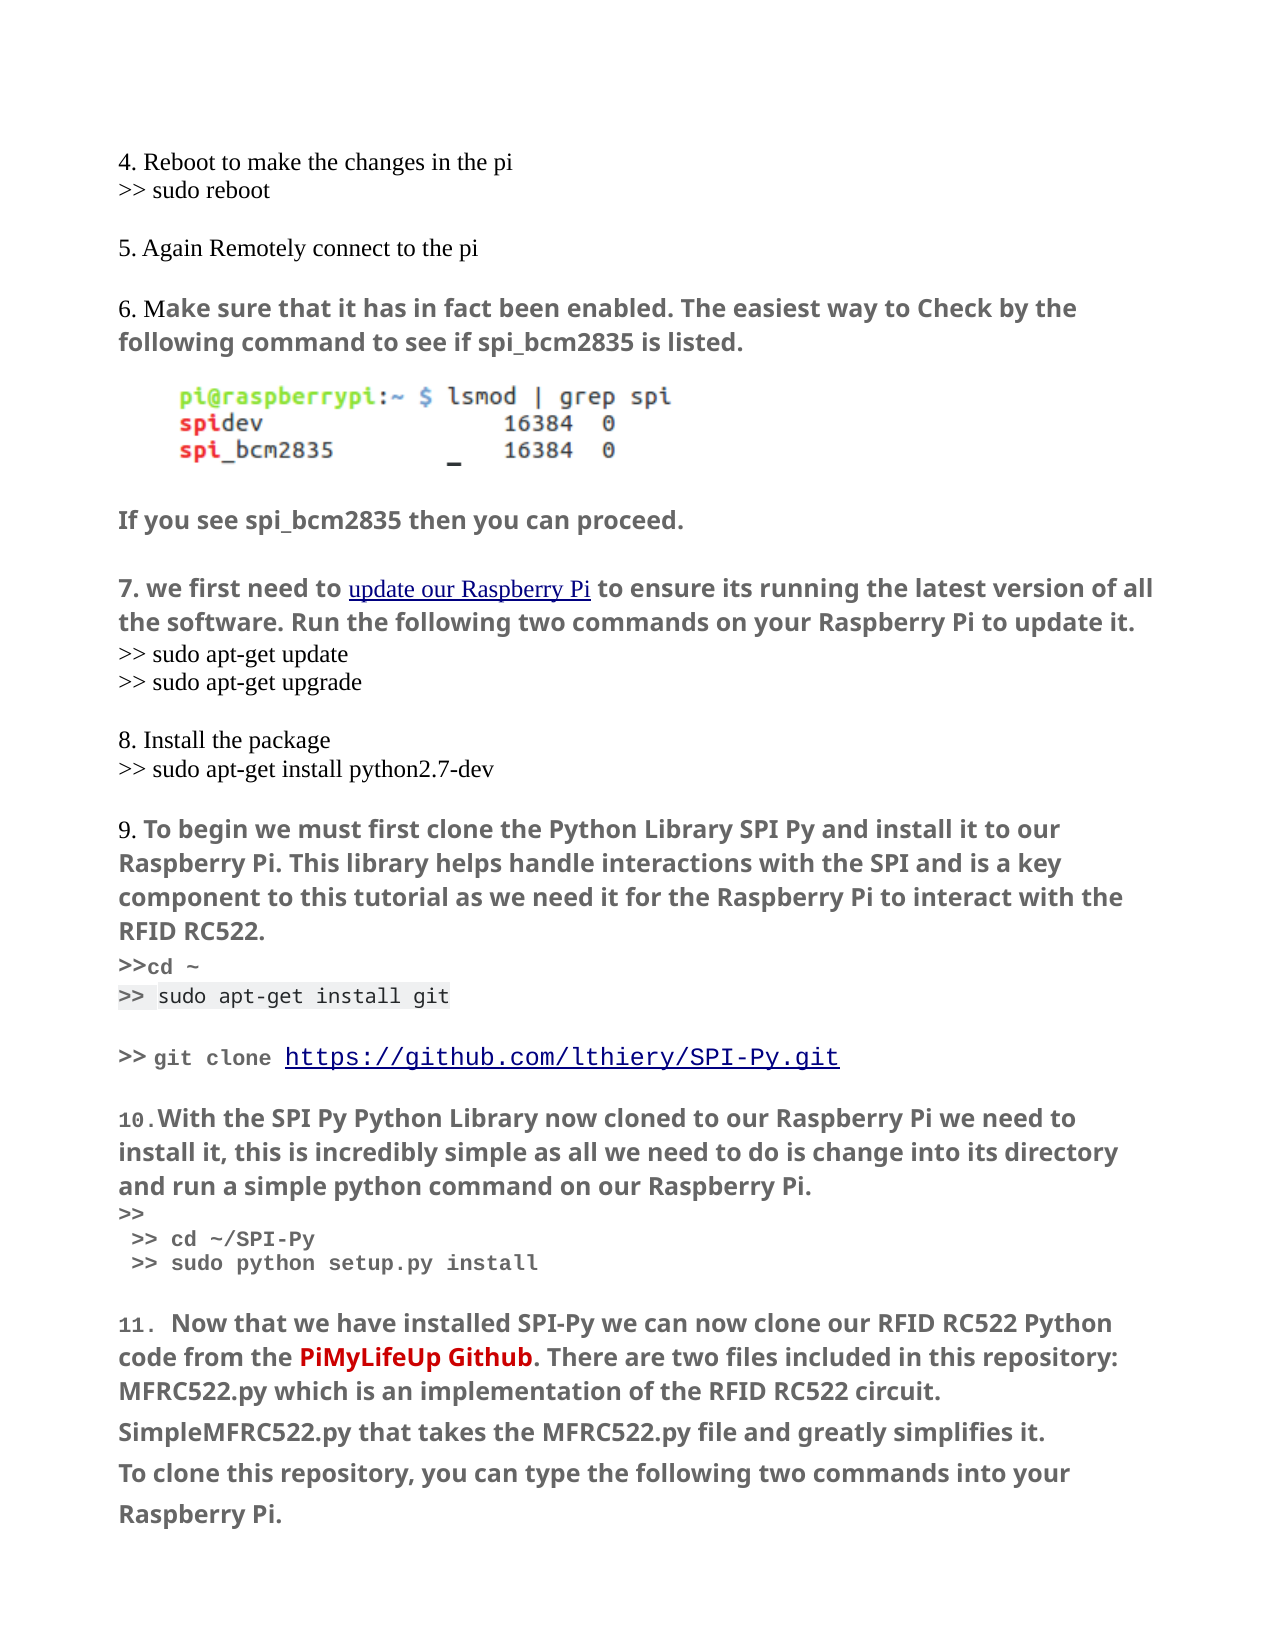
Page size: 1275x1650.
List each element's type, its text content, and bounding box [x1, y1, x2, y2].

text SimpleMFRC522.py that takes the MFRC522.py file and greatly simplifies it. [118, 1415, 1157, 1449]
text 6. Make sure that it has in fact been enabled. The easiest way to Check by the following command to see if spi_bcm2835 is listed. [118, 291, 1157, 359]
text 4. Reboot to make the changes in the pi [118, 147, 1157, 176]
text >> sudo apt-get upgrade [118, 667, 1157, 696]
text >> cd ~/SPI-Py [118, 1228, 1157, 1253]
text >> git clone https://github.com/lthiery/SPI-Py.git [118, 1038, 1157, 1072]
text 5. Again Remotely connect to the pi [118, 233, 1157, 262]
text >>cd ~ [118, 947, 1157, 982]
text 7. we first need to update our Raspberry Pi to ensure its running the latest version of all the software. Run the following two commands on your Raspberry Pi to update it. [118, 571, 1157, 639]
text If you see spi_bcm2835 then you can proceed. [118, 502, 1157, 537]
picture [178, 384, 762, 466]
text >> sudo python setup.py install [118, 1253, 1157, 1277]
text 8. Install the package [118, 725, 1157, 754]
text 10.With the SPI Py Python Library now cloned to our Raspberry Pi we need to install it, this is incredibly simple as all we need to do is change into its directory and run a simple python command on our Raspberry Pi. [118, 1101, 1157, 1203]
text 9. To begin we must first clone the Python Library SPI Py and install it to our Raspberry Pi. This library helps handle interactions with the SPI and is a key component to this tutorial as we need it for the Raspberry Pi to interact with the RFID RC522. [118, 811, 1157, 947]
text 11. Now that we have installed SPI-Py we can now clone our RFID RC522 Python code from the PiMyLifeUp Github. There are two files included in this repository: [118, 1306, 1157, 1374]
text MFRC522.py which is an implementation of the RFID RC522 circuit. [118, 1374, 1157, 1408]
text >> [118, 1203, 1157, 1228]
text >> sudo apt-get update [118, 639, 1157, 667]
text >> sudo reboot [118, 176, 1157, 204]
text >> sudo apt-get install git [118, 982, 1157, 1010]
text >> sudo apt-get install python2.7-dev [118, 754, 1157, 782]
text To clone this repository, you can type the following two commands into your Raspberry Pi. [118, 1456, 1157, 1530]
